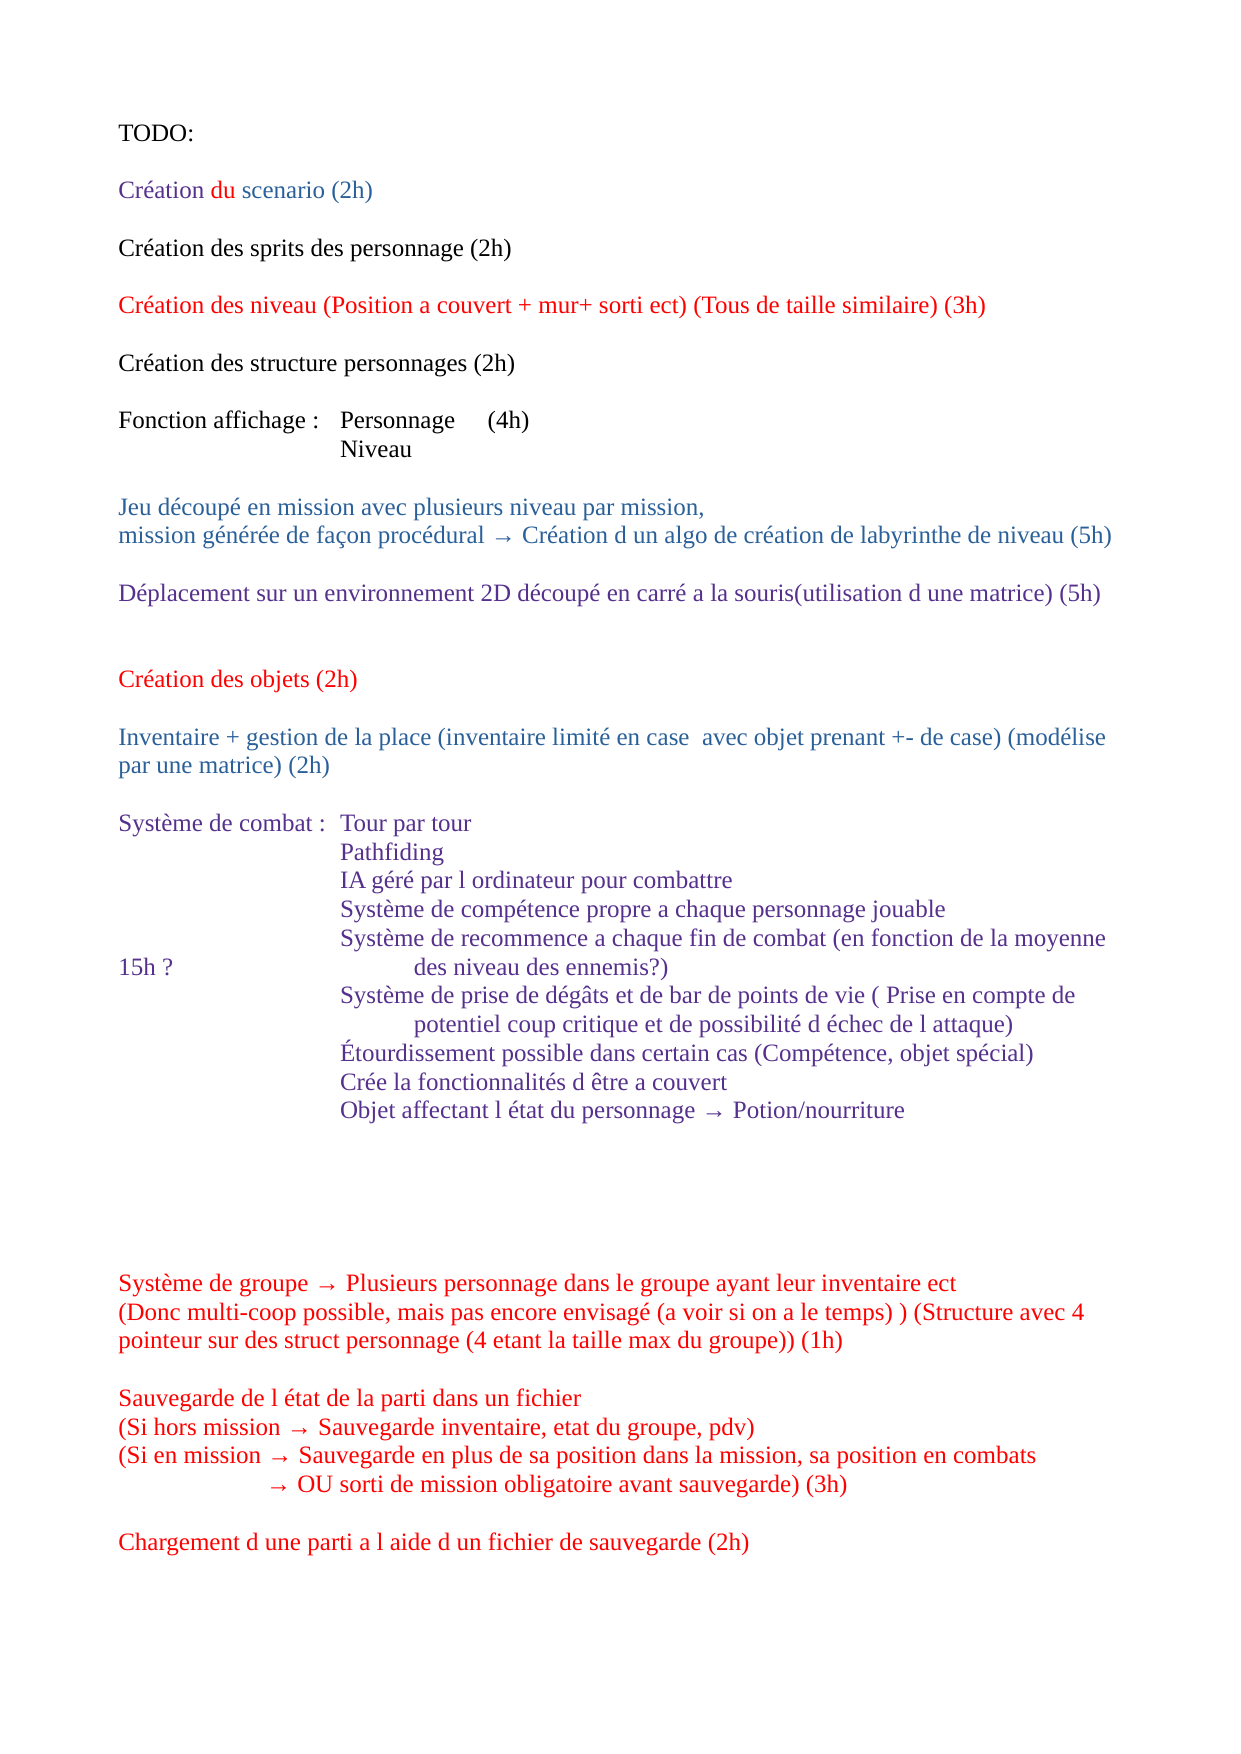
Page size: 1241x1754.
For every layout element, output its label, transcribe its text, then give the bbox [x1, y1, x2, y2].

text Déplacement sur un environnement 2D découpé en carré a la souris(utilisation d une matrice) (5h) [118, 578, 1122, 607]
text Création des sprits des personnage (2h) [118, 233, 1122, 262]
text (Donc multi-coop possible, mais pas encore envisagé (a voir si on a le temps) ) (Structure avec 4 pointeur sur des struct personnage (4 etant la taille max du groupe)) (1h) [118, 1297, 1122, 1354]
text Création des structure personnages (2h) [118, 348, 1122, 377]
text Système de prise de dégâts et de bar de points de vie ( Prise en compte de potentiel coup critique et de possibilité d échec de l attaque) [118, 981, 1122, 1038]
text Niveau [118, 434, 1122, 463]
text Système de compétence propre a chaque personnage jouable [118, 894, 1122, 923]
text Crée la fonctionnalités d être a couvert [118, 1067, 1122, 1096]
text IA géré par l ordinateur pour combattre [118, 866, 1122, 894]
text Étourdissement possible dans certain cas (Compétence, objet spécial) [118, 1038, 1122, 1067]
text Chargement d une parti a l aide d un fichier de sauvegarde (2h) [118, 1527, 1122, 1556]
text Pathfiding [118, 837, 1122, 866]
text → OU sorti de mission obligatoire avant sauvegarde) (3h) [118, 1469, 1122, 1498]
text mission générée de façon procédural → Création d un algo de création de labyrinthe de niveau (5h) [118, 521, 1122, 549]
text Création des objets (2h) [118, 664, 1122, 693]
text Système de combat : Tour par tour [118, 808, 1122, 837]
text Objet affectant l état du personnage → Potion/nourriture [118, 1096, 1122, 1124]
text Création du scenario (2h) [118, 176, 1122, 204]
text (Si hors mission → Sauvegarde inventaire, etat du groupe, pdv) [118, 1412, 1122, 1441]
text Sauvegarde de l état de la parti dans un fichier [118, 1383, 1122, 1412]
text Jeu découpé en mission avec plusieurs niveau par mission, [118, 492, 1122, 521]
text Inventaire + gestion de la place (inventaire limité en case avec objet prenant +- de case) (modélise par une matrice) (2h) [118, 722, 1122, 779]
text Création des niveau (Position a couvert + mur+ sorti ect) (Tous de taille similaire) (3h) [118, 291, 1122, 319]
text (Si en mission → Sauvegarde en plus de sa position dans la mission, sa position en combats [118, 1441, 1122, 1469]
text TODO: [118, 118, 1122, 147]
text Système de recommence a chaque fin de combat (en fonction de la moyenne 15h ? des niveau des ennemis?) [118, 923, 1122, 981]
text Fonction affichage : Personnage (4h) [118, 406, 1122, 434]
text Système de groupe → Plusieurs personnage dans le groupe ayant leur inventaire ect [118, 1268, 1122, 1297]
